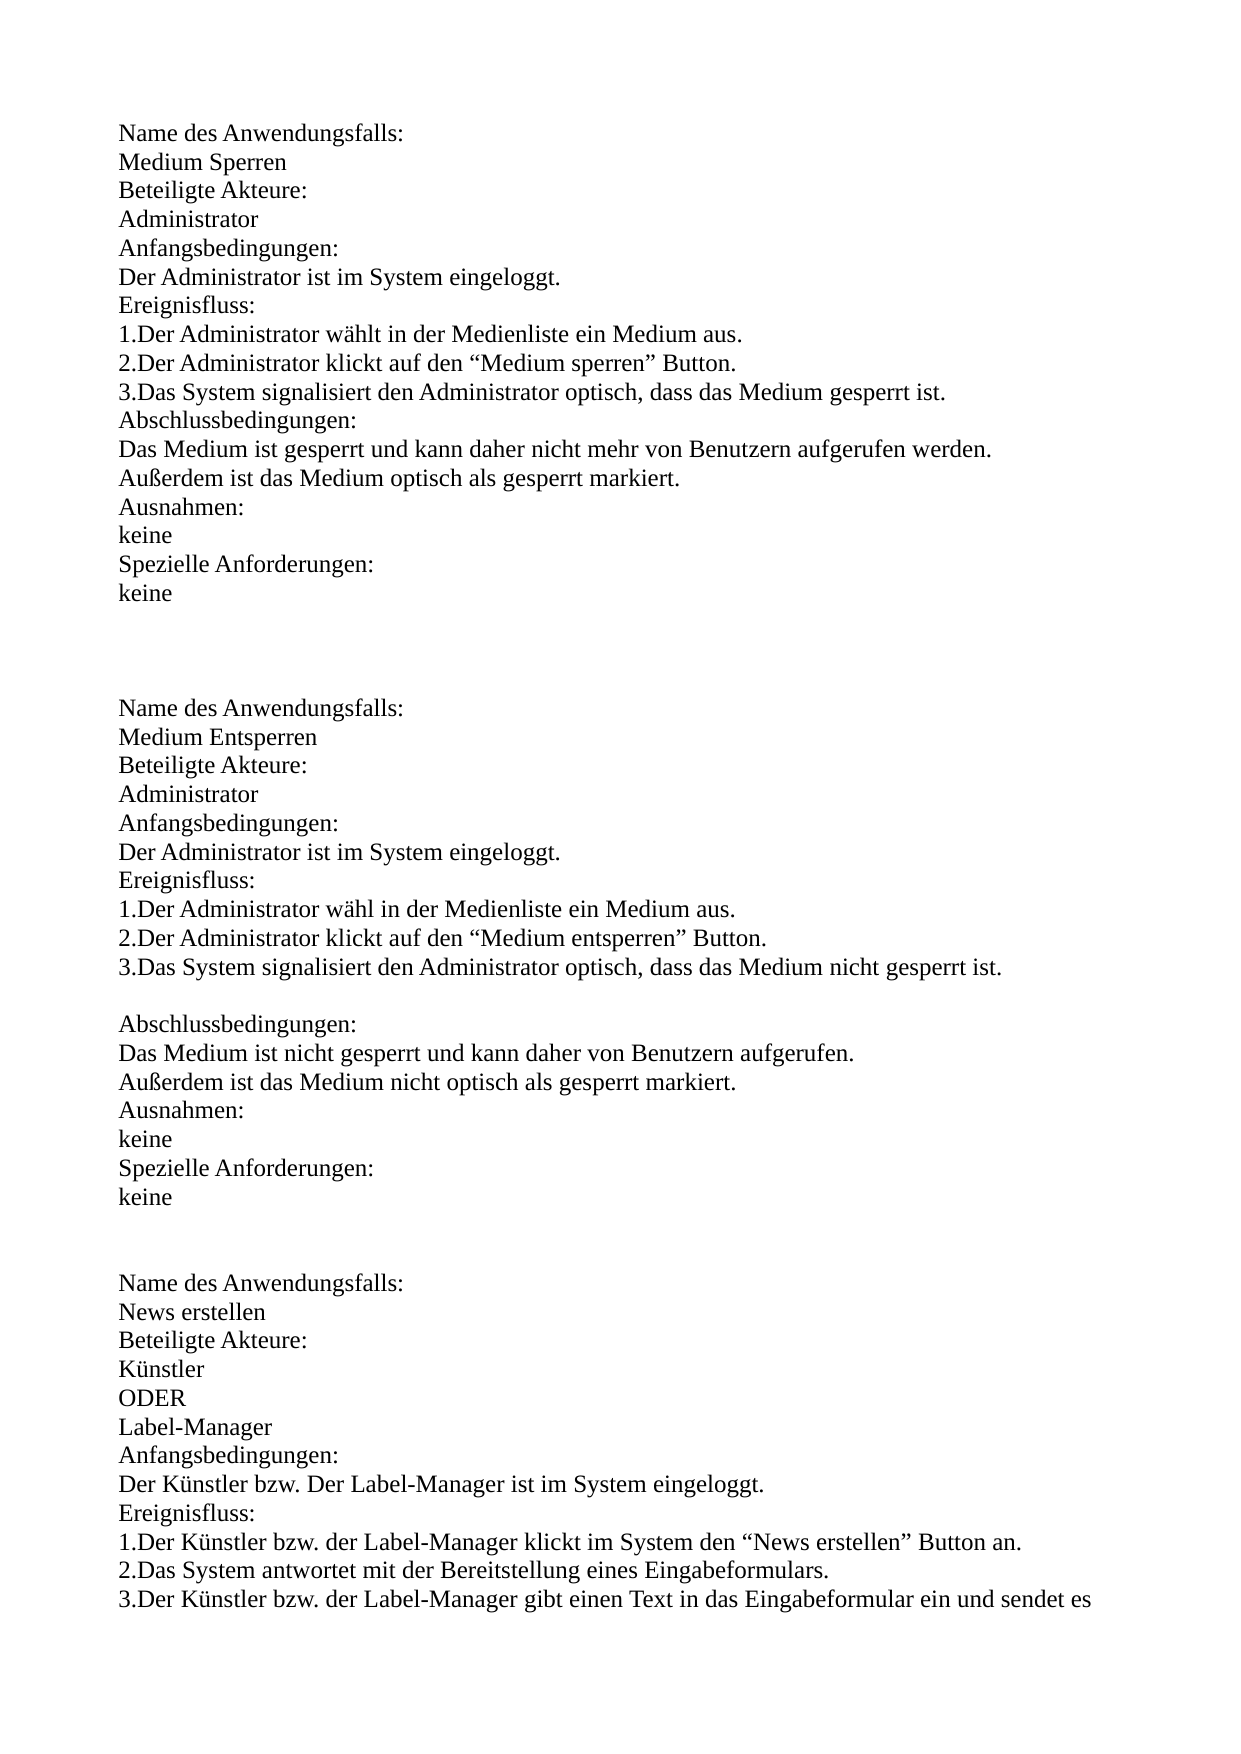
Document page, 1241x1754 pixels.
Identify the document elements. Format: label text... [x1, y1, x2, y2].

text Abschlussbedingungen: [118, 1009, 1122, 1038]
text Beteiligte Akteure: [118, 176, 1122, 204]
text News erstellen [118, 1297, 1122, 1326]
text keine [118, 1124, 1122, 1153]
text Spezielle Anforderungen: [118, 1153, 1122, 1182]
list Der Administrator klickt auf den “Medium sperren” Button. [118, 348, 1122, 377]
text Das Medium ist nicht gesperrt und kann daher von Benutzern aufgerufen. [118, 1038, 1122, 1067]
text Administrator [118, 204, 1122, 233]
text Anfangsbedingungen: [118, 1441, 1122, 1469]
text Beteiligte Akteure: [118, 1326, 1122, 1354]
text Name des Anwendungsfalls: [118, 693, 1122, 722]
text keine [118, 578, 1122, 607]
text Das Medium ist gesperrt und kann daher nicht mehr von Benutzern aufgerufen werden. [118, 434, 1122, 463]
list Der Künstler bzw. der Label-Manager gibt einen Text in das Eingabeformular ein und sendet es [118, 1584, 1122, 1613]
list Das System signalisiert den Administrator optisch, dass das Medium gesperrt ist. [118, 377, 1122, 406]
text Name des Anwendungsfalls: [118, 118, 1122, 147]
text Der Administrator ist im System eingeloggt. [118, 262, 1122, 291]
text ODER [118, 1383, 1122, 1412]
text Medium Entsperren [118, 722, 1122, 751]
list Der Administrator wählt in der Medienliste ein Medium aus. [118, 319, 1122, 348]
text Name des Anwendungsfalls: [118, 1268, 1122, 1297]
text Ausnahmen: [118, 492, 1122, 521]
text Beteiligte Akteure: [118, 751, 1122, 779]
text Der Administrator ist im System eingeloggt. [118, 837, 1122, 866]
text Außerdem ist das Medium nicht optisch als gesperrt markiert. [118, 1067, 1122, 1096]
list Der Administrator klickt auf den “Medium entsperren” Button. [118, 923, 1122, 952]
text Der Künstler bzw. Der Label-Manager ist im System eingeloggt. [118, 1469, 1122, 1498]
list Das System signalisiert den Administrator optisch, dass das Medium nicht gesperrt ist. [118, 952, 1122, 981]
text keine [118, 521, 1122, 549]
text Ereignisfluss: [118, 291, 1122, 319]
text Künstler [118, 1354, 1122, 1383]
text Label-Manager [118, 1412, 1122, 1441]
text Ausnahmen: [118, 1096, 1122, 1124]
text Anfangsbedingungen: [118, 808, 1122, 837]
list Der Künstler bzw. der Label-Manager klickt im System den “News erstellen” Button an. [118, 1527, 1122, 1556]
list Das System antwortet mit der Bereitstellung eines Eingabeformulars. [118, 1556, 1122, 1584]
text Abschlussbedingungen: [118, 406, 1122, 434]
text Ereignisfluss: [118, 1498, 1122, 1527]
text keine [118, 1182, 1122, 1211]
text Ereignisfluss: [118, 866, 1122, 894]
text Medium Sperren [118, 147, 1122, 176]
text Spezielle Anforderungen: [118, 549, 1122, 578]
list Der Administrator wähl in der Medienliste ein Medium aus. [118, 894, 1122, 923]
text Außerdem ist das Medium optisch als gesperrt markiert. [118, 463, 1122, 492]
text Anfangsbedingungen: [118, 233, 1122, 262]
text Administrator [118, 779, 1122, 808]
